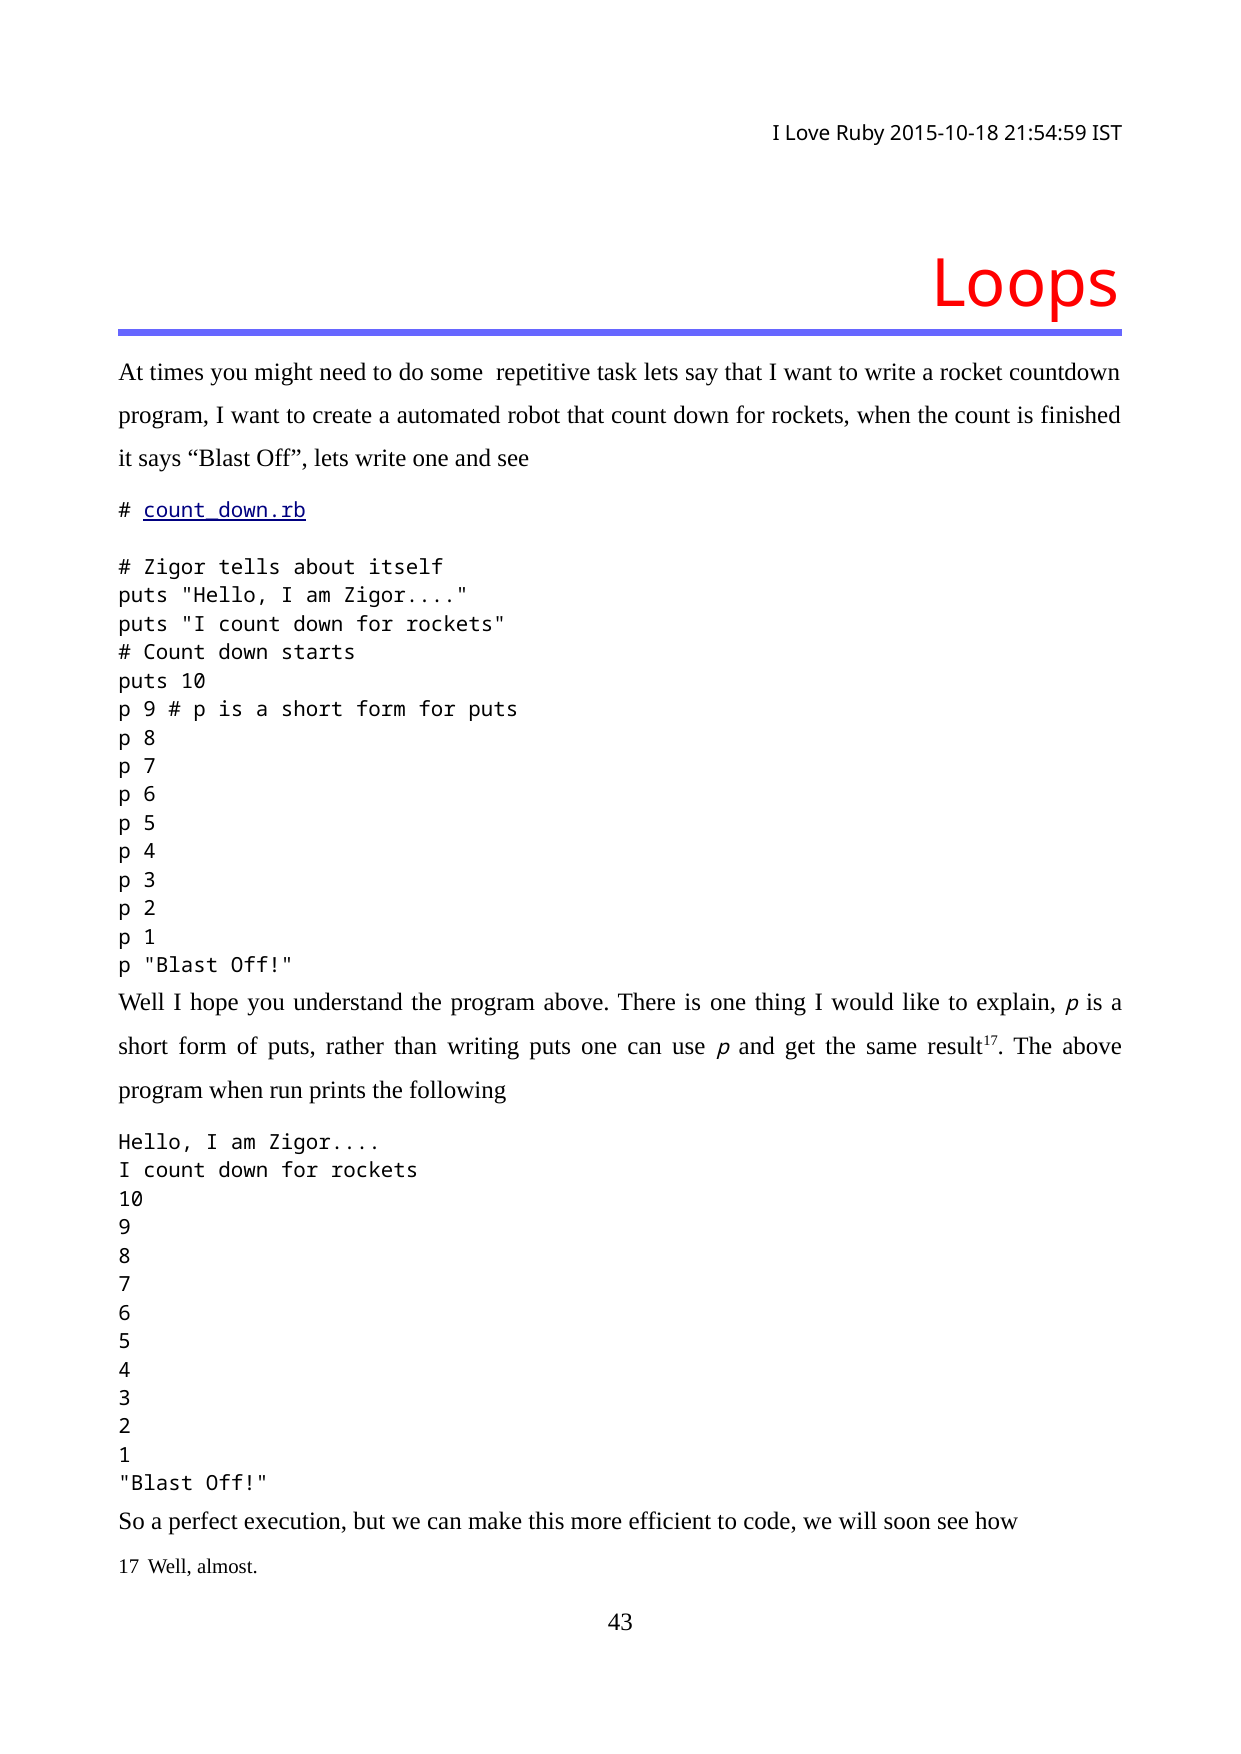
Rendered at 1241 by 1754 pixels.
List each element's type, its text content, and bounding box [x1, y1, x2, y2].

text 4 [118, 1355, 1122, 1383]
text p 8 [118, 723, 1122, 751]
text p "Blast Off!" [118, 950, 1122, 979]
text So a perfect execution, but we can make this more efficient to code, we will soon see how [118, 1506, 1122, 1534]
text 6 [118, 1298, 1122, 1326]
text 3 [118, 1383, 1122, 1412]
text p 3 [118, 865, 1122, 893]
text Well I hope you understand the program above. There is one thing I would like to explain, p is a short form of puts, rather than writing puts one can use p and get the same result. The above program when run prints the following [118, 987, 1122, 1104]
text 7 [118, 1269, 1122, 1298]
text 10 [118, 1184, 1122, 1212]
text 2 [118, 1412, 1122, 1440]
text # count_down.rb [118, 495, 1122, 524]
text Well, almost. [118, 1553, 1122, 1578]
text "Blast Off!" [118, 1468, 1122, 1497]
text # Count down starts [118, 637, 1122, 666]
text 5 [118, 1326, 1122, 1355]
text # Zigor tells about itself [118, 552, 1122, 581]
text 1 [118, 1440, 1122, 1468]
subtitle Loops [118, 233, 1122, 329]
text p 4 [118, 836, 1122, 865]
text p 6 [118, 779, 1122, 808]
text 9 [118, 1212, 1122, 1241]
text p 7 [118, 751, 1122, 779]
text p 9 # p is a short form for puts [118, 694, 1122, 723]
text puts "Hello, I am Zigor...." [118, 581, 1122, 609]
text p 1 [118, 922, 1122, 950]
text p 5 [118, 808, 1122, 836]
text Hello, I am Zigor.... [118, 1127, 1122, 1156]
text puts "I count down for rockets" [118, 609, 1122, 637]
text I count down for rockets [118, 1156, 1122, 1184]
text p 2 [118, 893, 1122, 922]
text At times you might need to do some repetitive task lets say that I want to write a rocket countdown program, I want to create a automated robot that count down for rockets, when the count is finished it says “Blast Off”, lets write one and see [118, 357, 1122, 472]
text puts 10 [118, 666, 1122, 694]
text 8 [118, 1241, 1122, 1269]
